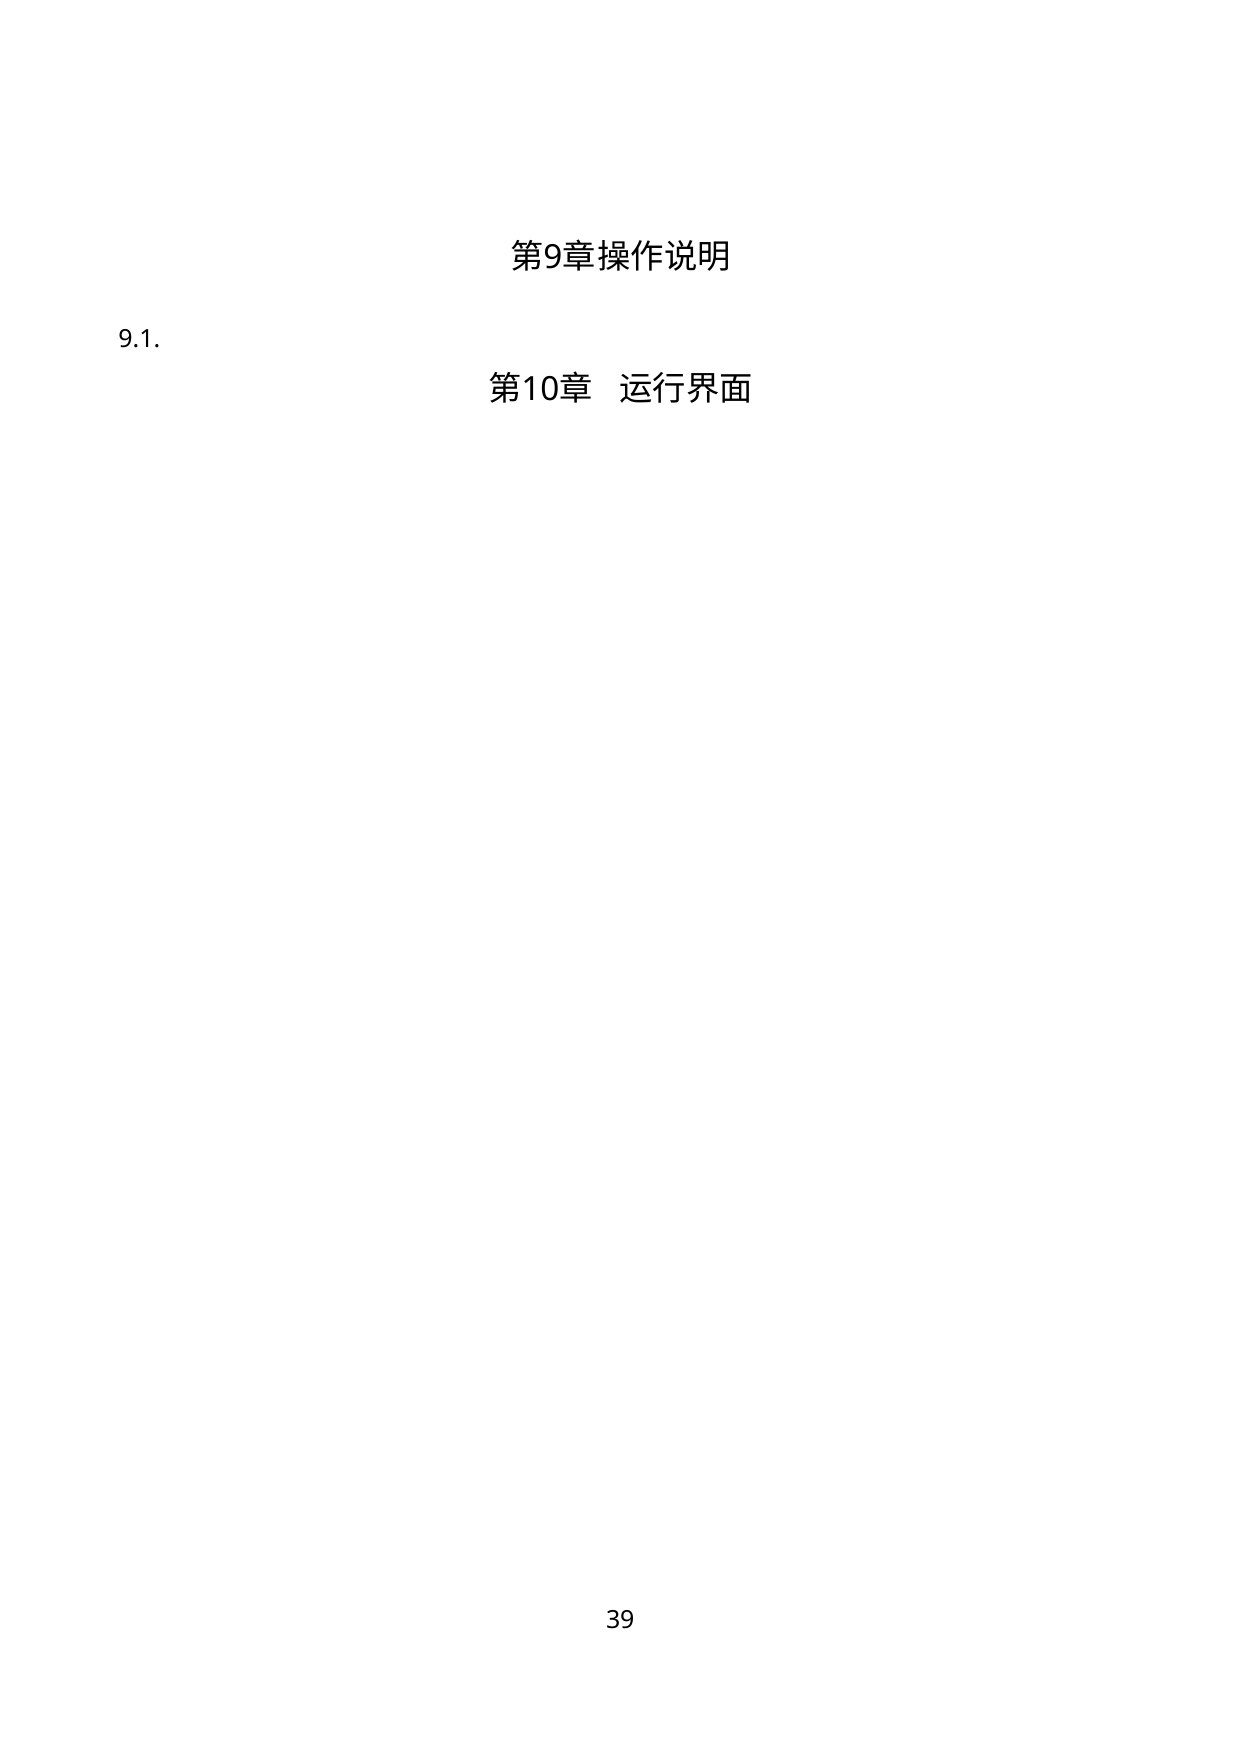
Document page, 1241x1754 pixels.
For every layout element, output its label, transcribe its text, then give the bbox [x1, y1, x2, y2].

subtitle 操作说明 [118, 230, 1122, 278]
subtitle 运行界面 [118, 361, 1122, 410]
